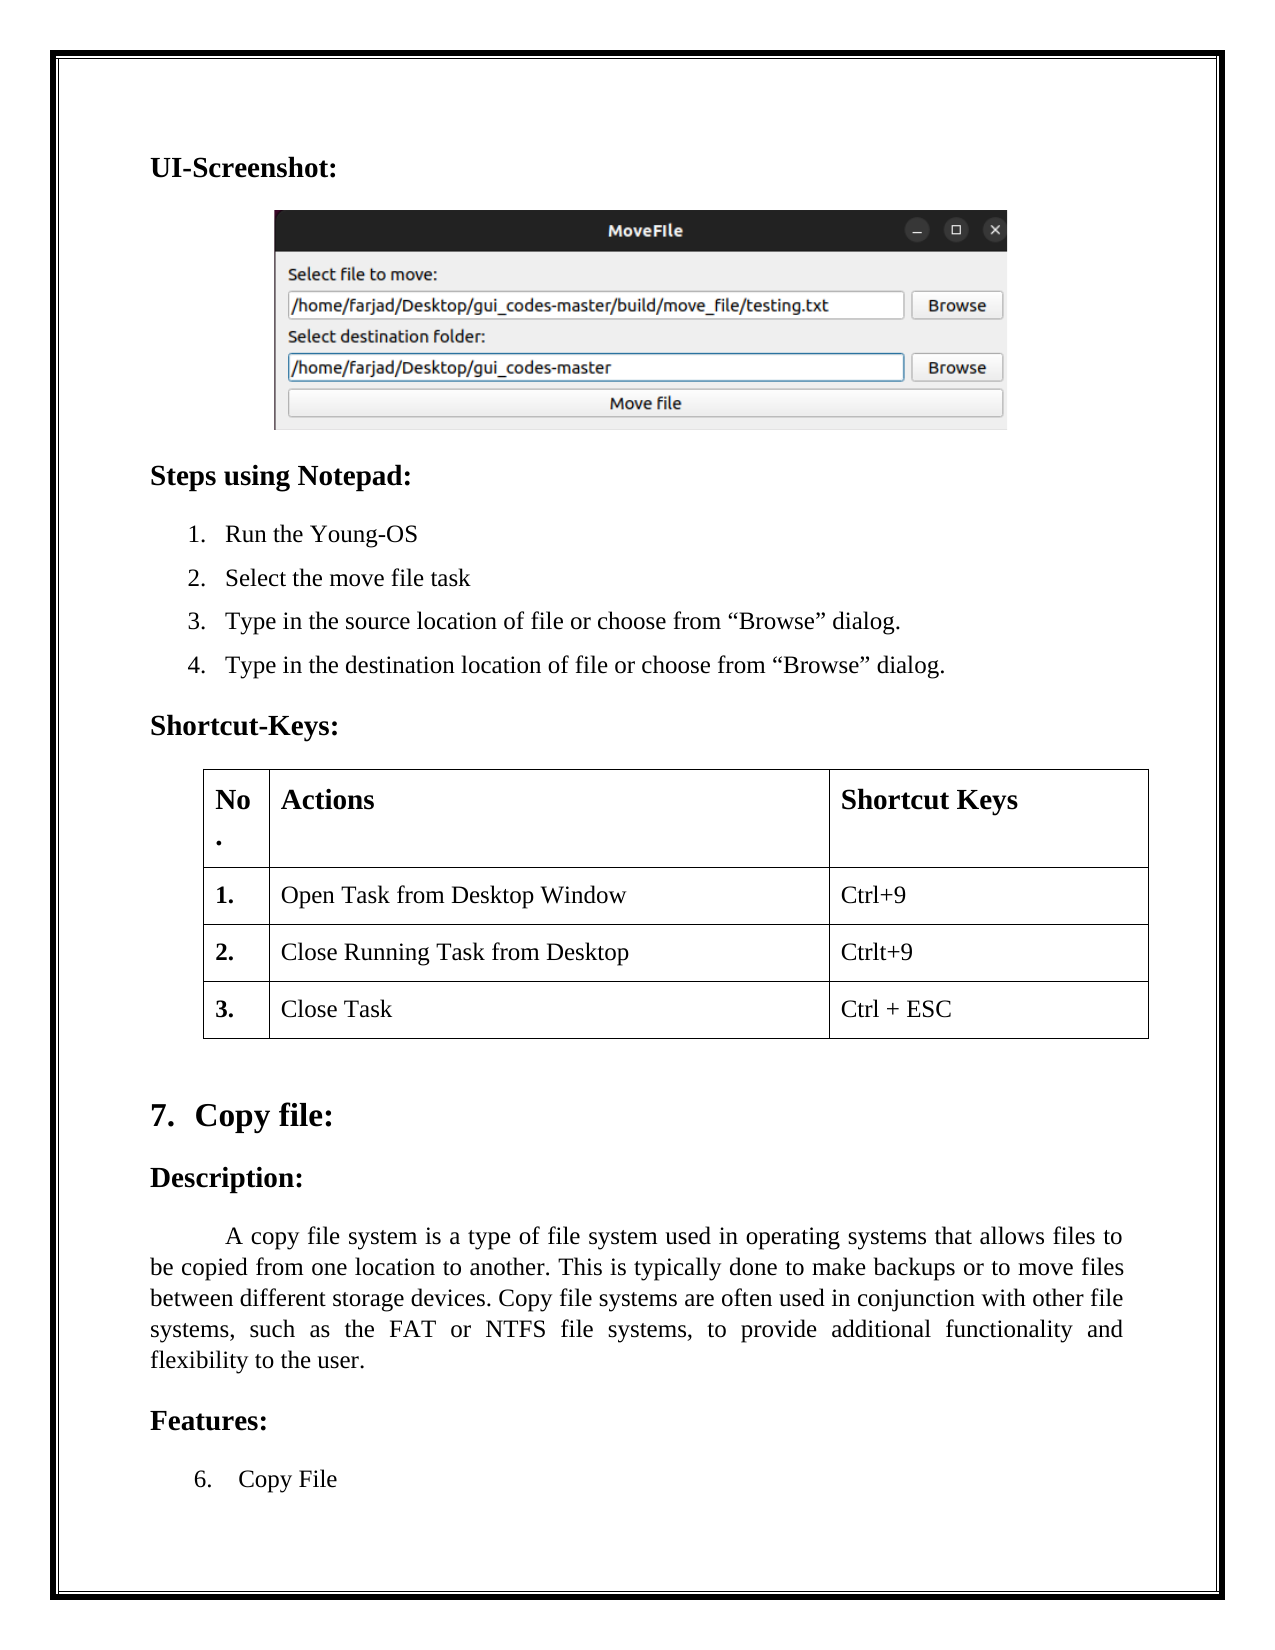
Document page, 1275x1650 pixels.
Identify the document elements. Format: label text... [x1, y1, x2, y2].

table_cell Ctrlt+9 [830, 925, 1148, 981]
text A copy file system is a type of file system used in operating systems that allows files to be copied from one location to another. This is typically done to make backups or to move files between different storage devices. Copy file systems are often used in conjunction with other file systems, such as the FAT or NTFS file systems, to provide additional functionality and flexibility to the user. [150, 1221, 1125, 1374]
table_cell Close Running Task from Desktop [270, 925, 829, 981]
list Type in the destination location of file or choose from “Browse” dialog. [187, 650, 1125, 678]
table_header Actions [270, 770, 829, 867]
subtitle Shortcut-Keys: [150, 708, 1125, 741]
subtitle UI-Screenshot: [150, 150, 1125, 183]
list Copy File [194, 1464, 1125, 1493]
picture [274, 210, 1008, 430]
table_header Shortcut Keys [830, 770, 1148, 867]
subtitle Steps using Notepad: [150, 458, 1125, 492]
list Type in the source location of file or choose from “Browse” dialog. [187, 606, 1125, 635]
table_cell Ctrl+9 [830, 868, 1148, 924]
list Run the Young-OS [187, 519, 1125, 548]
table_cell Ctrl + ESC [830, 982, 1148, 1038]
list Select the move file task [187, 563, 1125, 591]
subtitle Copy file: [150, 1095, 1125, 1133]
table_cell 3. [204, 982, 269, 1038]
table_cell Close Task [270, 982, 829, 1038]
table_cell Open Task from Desktop Window [270, 868, 829, 924]
table_header No. [204, 770, 269, 867]
table_cell 2. [204, 925, 269, 981]
subtitle Features: [150, 1403, 1125, 1437]
subtitle Description: [150, 1161, 1125, 1194]
table_cell 1. [204, 868, 269, 924]
